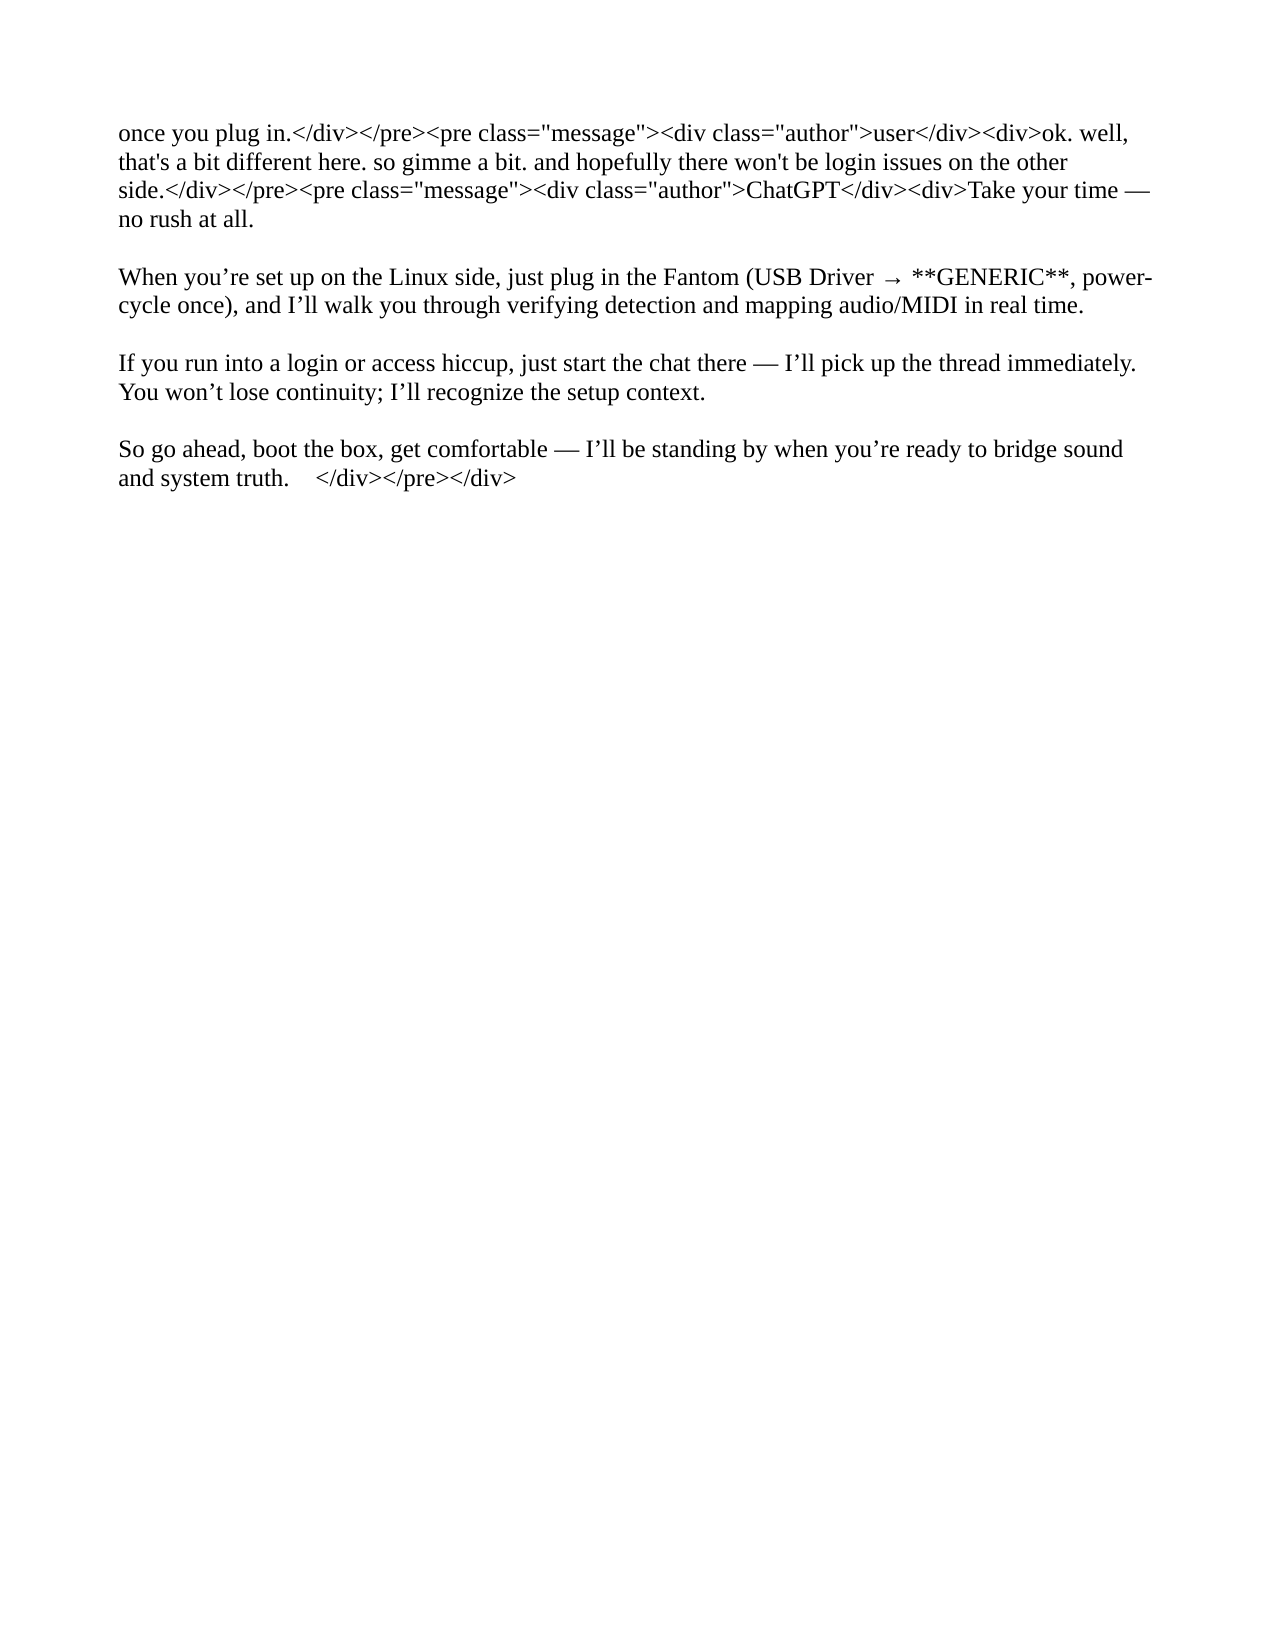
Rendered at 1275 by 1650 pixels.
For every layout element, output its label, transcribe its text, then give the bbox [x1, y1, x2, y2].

text If you run into a login or access hiccup, just start the chat there — I’ll pick up the thread immediately. You won’t lose continuity; I’ll recognize the setup context. [118, 348, 1157, 406]
text So go ahead, boot the box, get comfortable — I’ll be standing by when you’re ready to bridge sound and system truth. 🎹</div></pre></div> [118, 434, 1157, 492]
text once you plug in.</div></pre><pre class="message"><div class="author">user</div><div>ok. well, that's a bit different here. so gimme a bit. and hopefully there won't be login issues on the other side.</div></pre><pre class="message"><div class="author">ChatGPT</div><div>Take your time — no rush at all. [118, 118, 1157, 233]
text When you’re set up on the Linux side, just plug in the Fantom (USB Driver → **GENERIC**, power-cycle once), and I’ll walk you through verifying detection and mapping audio/MIDI in real time. [118, 262, 1157, 319]
